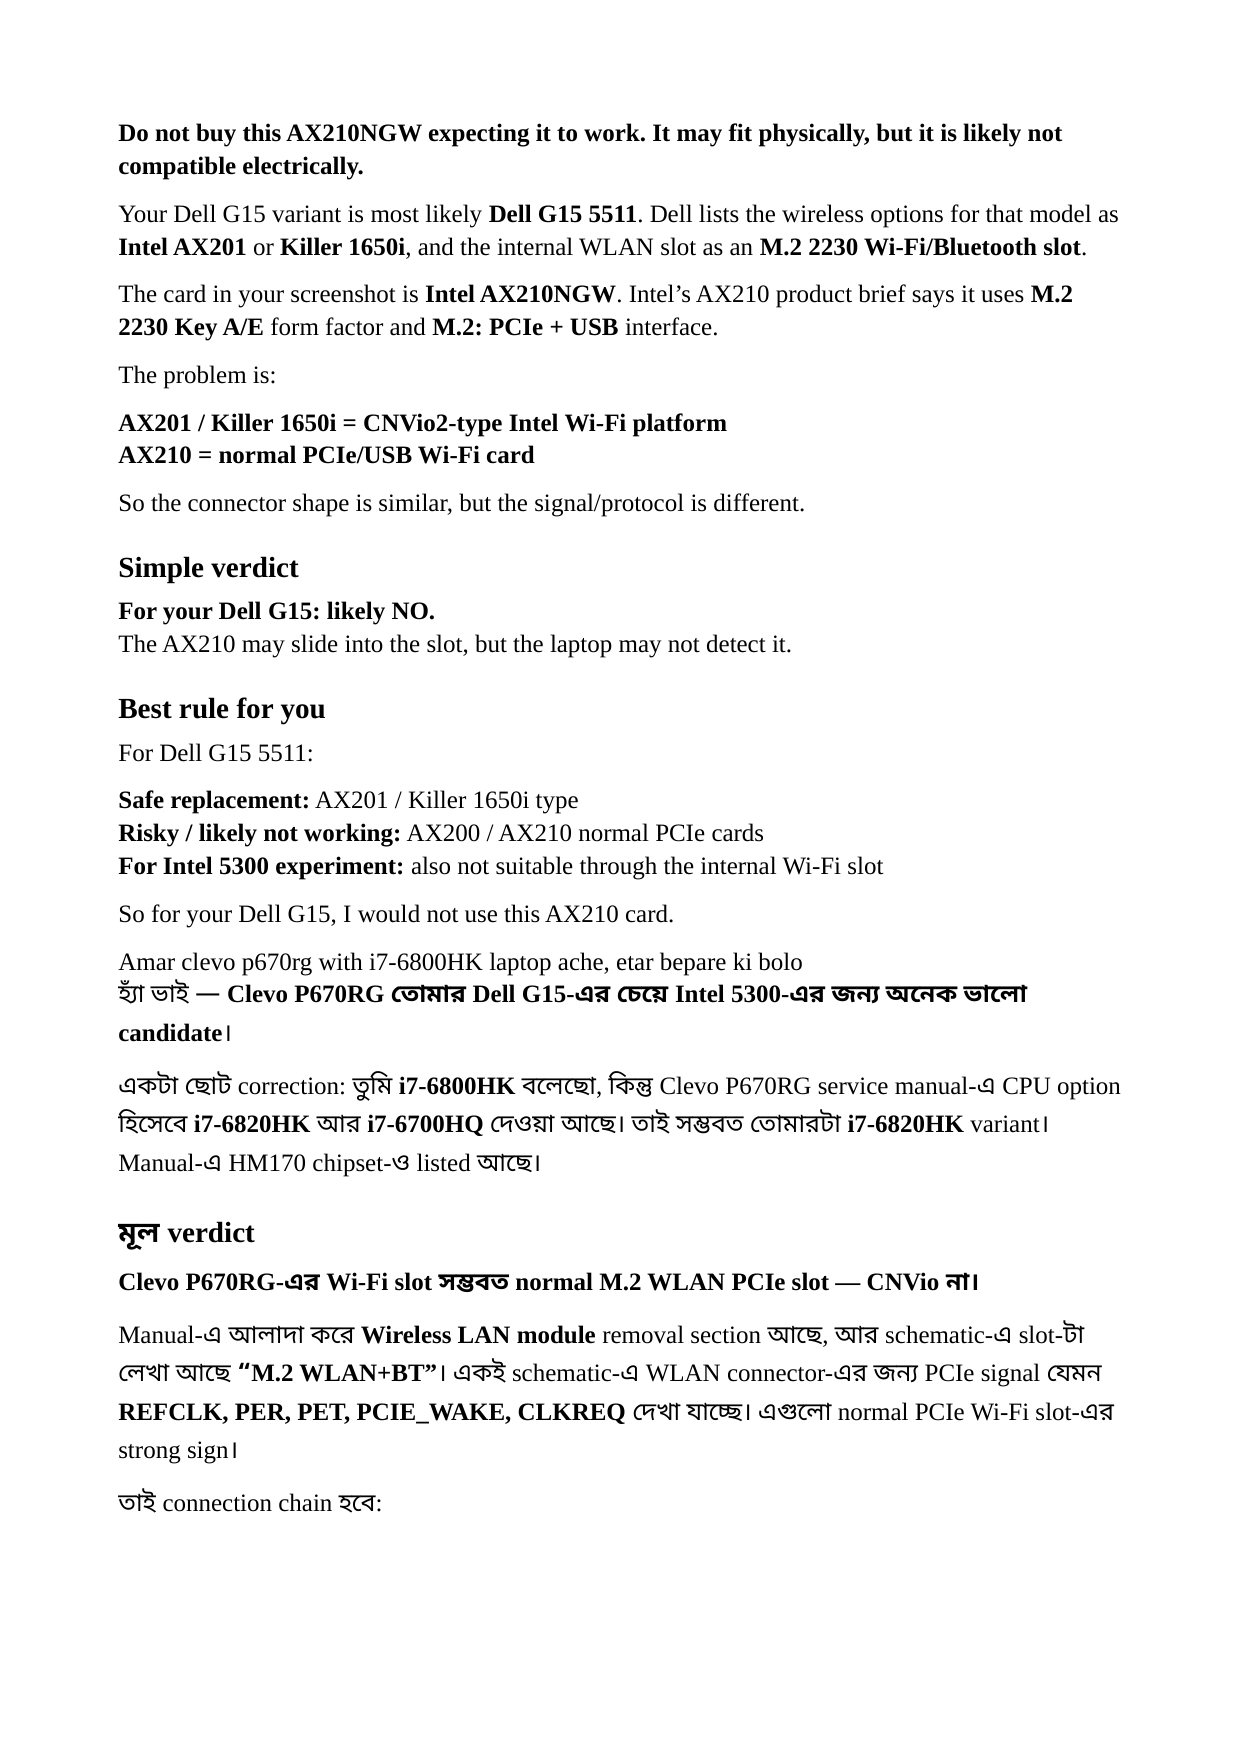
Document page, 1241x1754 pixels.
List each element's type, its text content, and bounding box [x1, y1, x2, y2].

text একটা ছোট correction: তুমি i7-6800HK বলেছো, কিন্তু Clevo P670RG service manual-এ CPU option হিসেবে i7-6820HK আর i7-6700HQ দেওয়া আছে। তাই সম্ভবত তোমারটা i7-6820HK variant। Manual-এ HM170 chipset-ও listed আছে। [118, 1071, 1122, 1181]
text Do not buy this AX210NGW expecting it to work. It may fit physically, but it is likely not compatible electrically. [118, 118, 1122, 180]
text Safe replacement: AX201 / Killer 1650i type Risky / likely not working: AX200 / AX210 normal PCIe cards For Intel 5300 experiment: also not suitable through the internal Wi-Fi slot [118, 785, 1122, 880]
text Clevo P670RG-এর Wi-Fi slot সম্ভবত normal M.2 WLAN PCIe slot — CNVio না। [118, 1267, 1122, 1301]
text Amar clevo p670rg with i7-6800HK laptop ache, etar bepare ki bolo [118, 947, 1122, 975]
text For your Dell G15: likely NO. The AX210 may slide into the slot, but the laptop may not detect it. [118, 596, 1122, 658]
subtitle Best rule for you [118, 692, 1122, 725]
text তাই connection chain হবে: [118, 1488, 1122, 1522]
subtitle মূল verdict [118, 1215, 1122, 1254]
text Your Dell G15 variant is most likely Dell G15 5511. Dell lists the wireless options for that model as Intel AX201 or Killer 1650i, and the internal WLAN slot as an M.2 2230 Wi-Fi/Bluetooth slot. [118, 199, 1122, 261]
text For Dell G15 5511: [118, 738, 1122, 766]
text So for your Dell G15, I would not use this AX210 card. [118, 899, 1122, 928]
text The problem is: [118, 360, 1122, 389]
text So the connector shape is similar, but the signal/protocol is different. [118, 488, 1122, 517]
text হ্যাঁ ভাই — Clevo P670RG তোমার Dell G15-এর চেয়ে Intel 5300-এর জন্য অনেক ভালো candidate। [118, 979, 1122, 1051]
subtitle Simple verdict [118, 550, 1122, 584]
text The card in your screenshot is Intel AX210NGW. Intel’s AX210 product brief says it uses M.2 2230 Key A/E form factor and M.2: PCIe + USB interface. [118, 279, 1122, 341]
text Manual-এ আলাদা করে Wireless LAN module removal section আছে, আর schematic-এ slot-টা লেখা আছে “M.2 WLAN+BT”। একই schematic-এ WLAN connector-এর জন্য PCIe signal যেমন REFCLK, PER, PET, PCIE_WAKE, CLKREQ দেখা যাচ্ছে। এগুলো normal PCIe Wi-Fi slot-এর strong sign। [118, 1320, 1122, 1469]
text AX201 / Killer 1650i = CNVio2-type Intel Wi-Fi platform AX210 = normal PCIe/USB Wi-Fi card [118, 408, 1122, 469]
